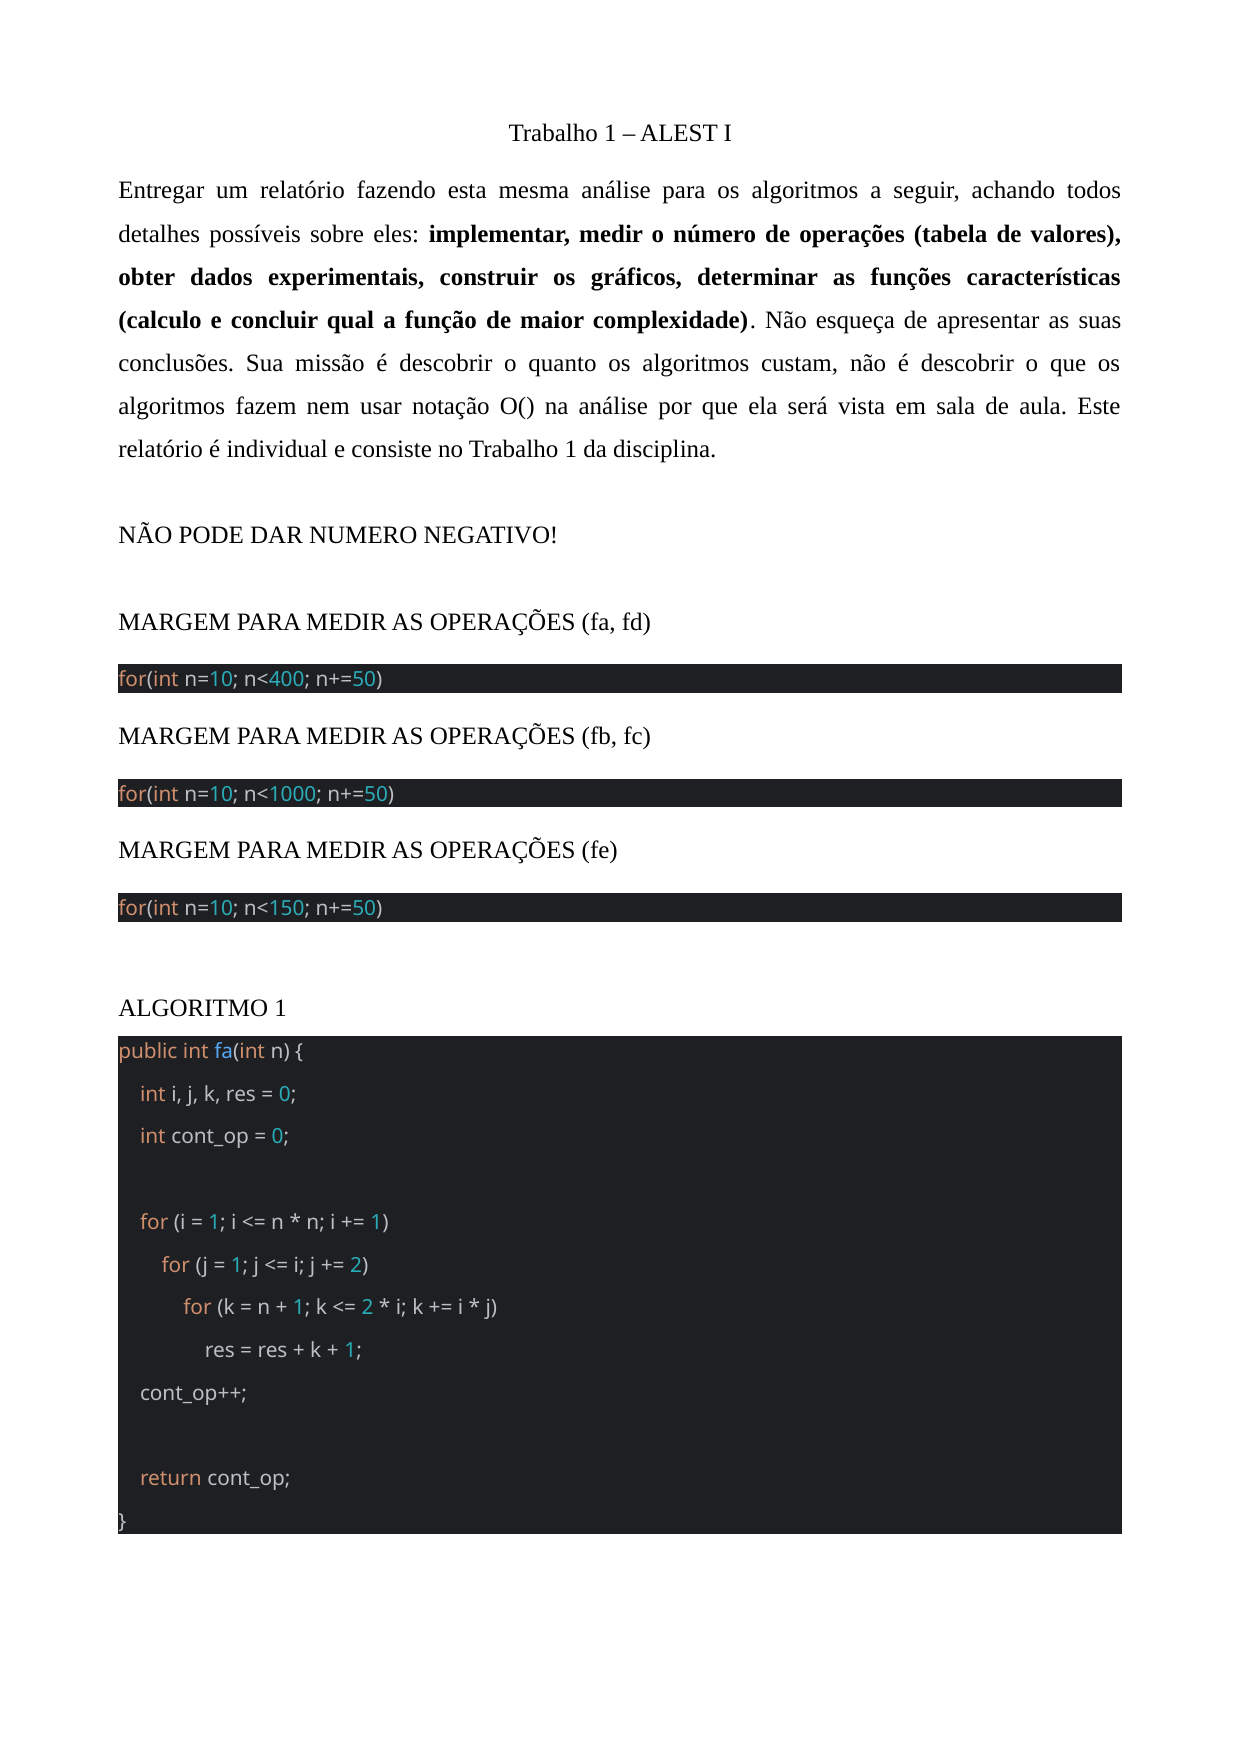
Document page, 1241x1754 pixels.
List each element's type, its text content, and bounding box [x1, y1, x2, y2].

text ALGORITMO 1 [118, 993, 1122, 1022]
text MARGEM PARA MEDIR AS OPERAÇÕES (fa, fd) [118, 607, 1122, 636]
text Entregar um relatório fazendo esta mesma análise para os algoritmos a seguir, achando todos detalhes possíveis sobre eles: implementar, medir o número de operações (tabela de valores), obter dados experimentais, construir os gráficos, determinar as funções características (calculo e concluir qual a função de maior complexidade). Não esqueça de apresentar as suas conclusões. Sua missão é descobrir o quanto os algoritmos custam, não é descobrir o que os algoritmos fazem nem usar notação O() na análise por que ela será vista em sala de aula. Este relatório é individual e consiste no Trabalho 1 da disciplina. [118, 176, 1122, 463]
text for(int n=10; n<1000; n+=50) [118, 779, 1122, 807]
text MARGEM PARA MEDIR AS OPERAÇÕES (fb, fc) [118, 721, 1122, 750]
text public int fa(int n) { int i, j, k, res = 0; int cont_op = 0; for (i = 1; i <= n * n; i += 1) for (j = 1; j <= i; j += 2) for (k = n + 1; k <= 2 * i; k += i * j) res = res + k + 1; cont_op++; return cont_op; } [118, 1036, 1122, 1534]
text NÃO PODE DAR NUMERO NEGATIVO! [118, 521, 1122, 549]
text Trabalho 1 – ALEST I [118, 118, 1122, 147]
text MARGEM PARA MEDIR AS OPERAÇÕES (fe) [118, 836, 1122, 864]
text for(int n=10; n<150; n+=50) [118, 893, 1122, 922]
text for(int n=10; n<400; n+=50) [118, 664, 1122, 693]
